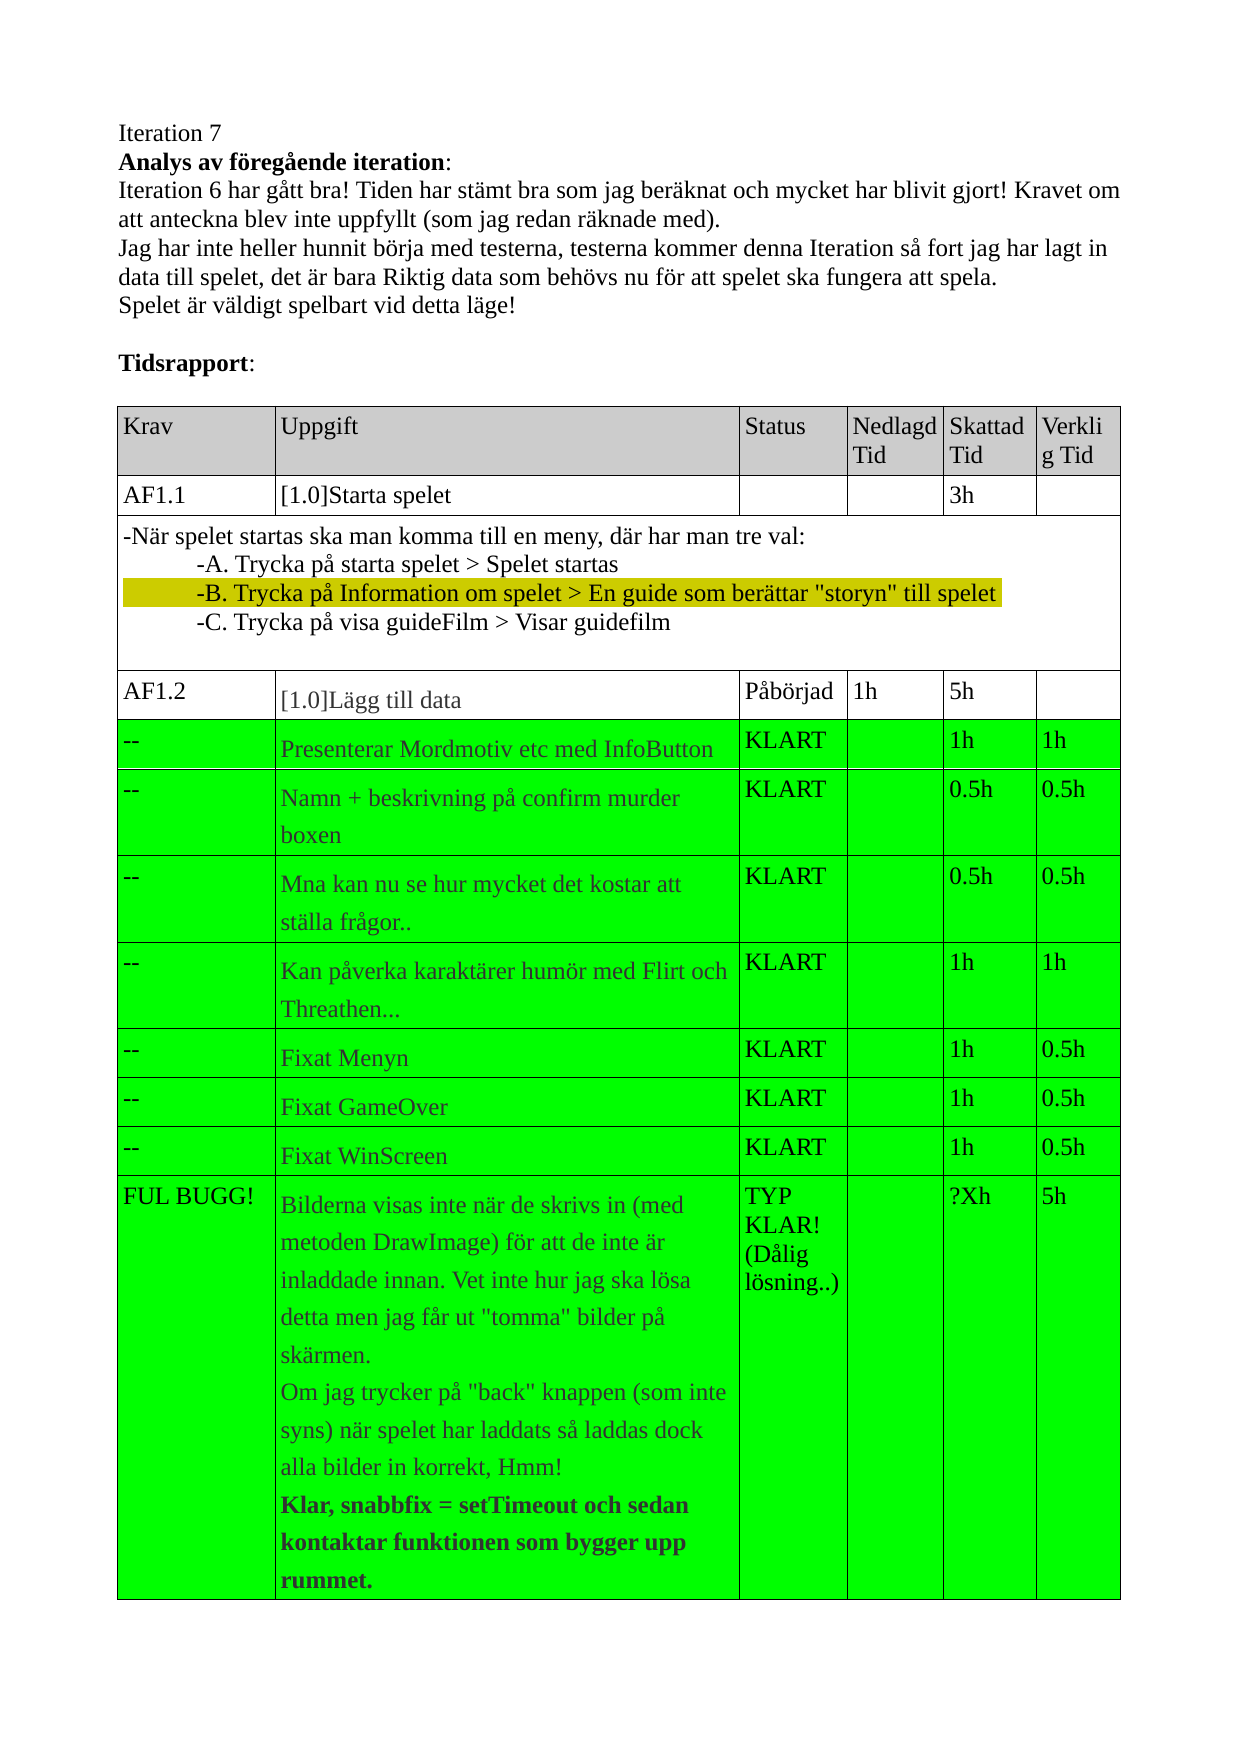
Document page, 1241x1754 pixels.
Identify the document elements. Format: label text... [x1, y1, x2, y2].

table_cell 1h [944, 1127, 1036, 1175]
table_cell Fixat Menyn [276, 1029, 739, 1077]
table_cell KLART [740, 720, 847, 768]
table_cell -- [118, 720, 275, 768]
table_cell 0.5h [1037, 770, 1120, 855]
table_cell 1h [944, 1029, 1036, 1077]
table_cell KLART [740, 1127, 847, 1175]
text Iteration 6 har gått bra! Tiden har stämt bra som jag beräknat och mycket har blivit gjort! Kravet om att anteckna blev inte uppfyllt (som jag redan räknade med). Jag har inte heller hunnit börja med testerna, testerna kommer denna Iteration så fort jag har lagt in data till spelet, det är bara Riktig data som behövs nu för att spelet ska fungera att spela. [118, 176, 1122, 291]
table_cell KLART [740, 1078, 847, 1126]
table_cell 0.5h [1037, 1029, 1120, 1077]
table_cell 3h [944, 476, 1036, 515]
table_cell Påbörjad [740, 671, 847, 719]
table_cell Fixat GameOver [276, 1078, 739, 1126]
table_cell [1.0]Lägg till data [276, 671, 739, 719]
table_cell KLART [740, 770, 847, 855]
table_cell -- [118, 943, 275, 1028]
table_cell KLART [740, 1029, 847, 1077]
table_cell 0.5h [1037, 1127, 1120, 1175]
table_cell AF1.2 [118, 671, 275, 719]
table_header Verklig Tid [1037, 407, 1120, 475]
table_cell 5h [944, 671, 1036, 719]
table_cell [848, 1029, 943, 1077]
table_cell Kan påverka karaktärer humör med Flirt och Threathen... [276, 943, 739, 1028]
table_cell -- [118, 770, 275, 855]
table_cell [848, 720, 943, 768]
table_cell 0.5h [944, 856, 1036, 942]
text Tidsrapport: [118, 348, 1122, 377]
table_cell FUL BUGG! [118, 1176, 275, 1599]
table_header Nedlagd Tid [848, 407, 943, 475]
table_cell 1h [848, 671, 943, 719]
table_cell Presenterar Mordmotiv etc med InfoButton [276, 720, 739, 768]
table_cell [1.0]Starta spelet [276, 476, 739, 515]
table_cell [848, 943, 943, 1028]
table_cell Namn + beskrivning på confirm murder boxen [276, 770, 739, 855]
table_cell [848, 1127, 943, 1175]
table_cell [848, 1176, 943, 1599]
table_cell 1h [1037, 720, 1120, 768]
table_cell KLART [740, 856, 847, 942]
table_cell 0.5h [1037, 856, 1120, 942]
table_cell AF1.1 [118, 476, 275, 515]
table_cell 1h [944, 720, 1036, 768]
table_header Uppgift [276, 407, 739, 475]
table_cell TYP KLAR! (Dålig lösning..) [740, 1176, 847, 1599]
table_cell -- [118, 1029, 275, 1077]
table_cell 1h [944, 943, 1036, 1028]
table_cell KLART [740, 943, 847, 1028]
table_cell [848, 476, 943, 515]
table_cell -- [118, 856, 275, 942]
table_cell ?Xh [944, 1176, 1036, 1599]
table_cell [1037, 671, 1120, 719]
table_cell 0.5h [1037, 1078, 1120, 1126]
table_cell Fixat WinScreen [276, 1127, 739, 1175]
table_header Status [740, 407, 847, 475]
table_cell 0.5h [944, 770, 1036, 855]
table_cell 1h [944, 1078, 1036, 1126]
table_cell Bilderna visas inte när de skrivs in (med metoden DrawImage) för att de inte är inladdade innan. Vet inte hur jag ska lösa detta men jag får ut "tomma" bilder på skärmen. Om jag trycker på "back" knappen (som inte syns) när spelet har laddats så laddas dock alla bilder in korrekt, Hmm! Klar, snabbfix = setTimeout och sedan kontaktar funktionen som bygger upp rummet. [276, 1176, 739, 1599]
text Spelet är väldigt spelbart vid detta läge! [118, 291, 1122, 319]
table_cell [848, 770, 943, 855]
table_cell -När spelet startas ska man komma till en meny, där har man tre val: -A. Trycka på starta spelet > Spelet startas -B. Trycka på Information om spelet > En guide som berättar "storyn" till spelet -C. Trycka på visa guideFilm > Visar guidefilm [118, 516, 1120, 670]
table_cell 5h [1037, 1176, 1120, 1599]
table_cell -- [118, 1127, 275, 1175]
table_cell [848, 856, 943, 942]
text Iteration 7 Analys av föregående iteration: [118, 118, 1122, 176]
table_header Skattad Tid [944, 407, 1036, 475]
table_cell Mna kan nu se hur mycket det kostar att ställa frågor.. [276, 856, 739, 942]
table_cell 1h [1037, 943, 1120, 1028]
table_cell [848, 1078, 943, 1126]
table_cell [1037, 476, 1120, 515]
table_header Krav [118, 407, 275, 475]
table_cell [740, 476, 847, 515]
table_cell -- [118, 1078, 275, 1126]
